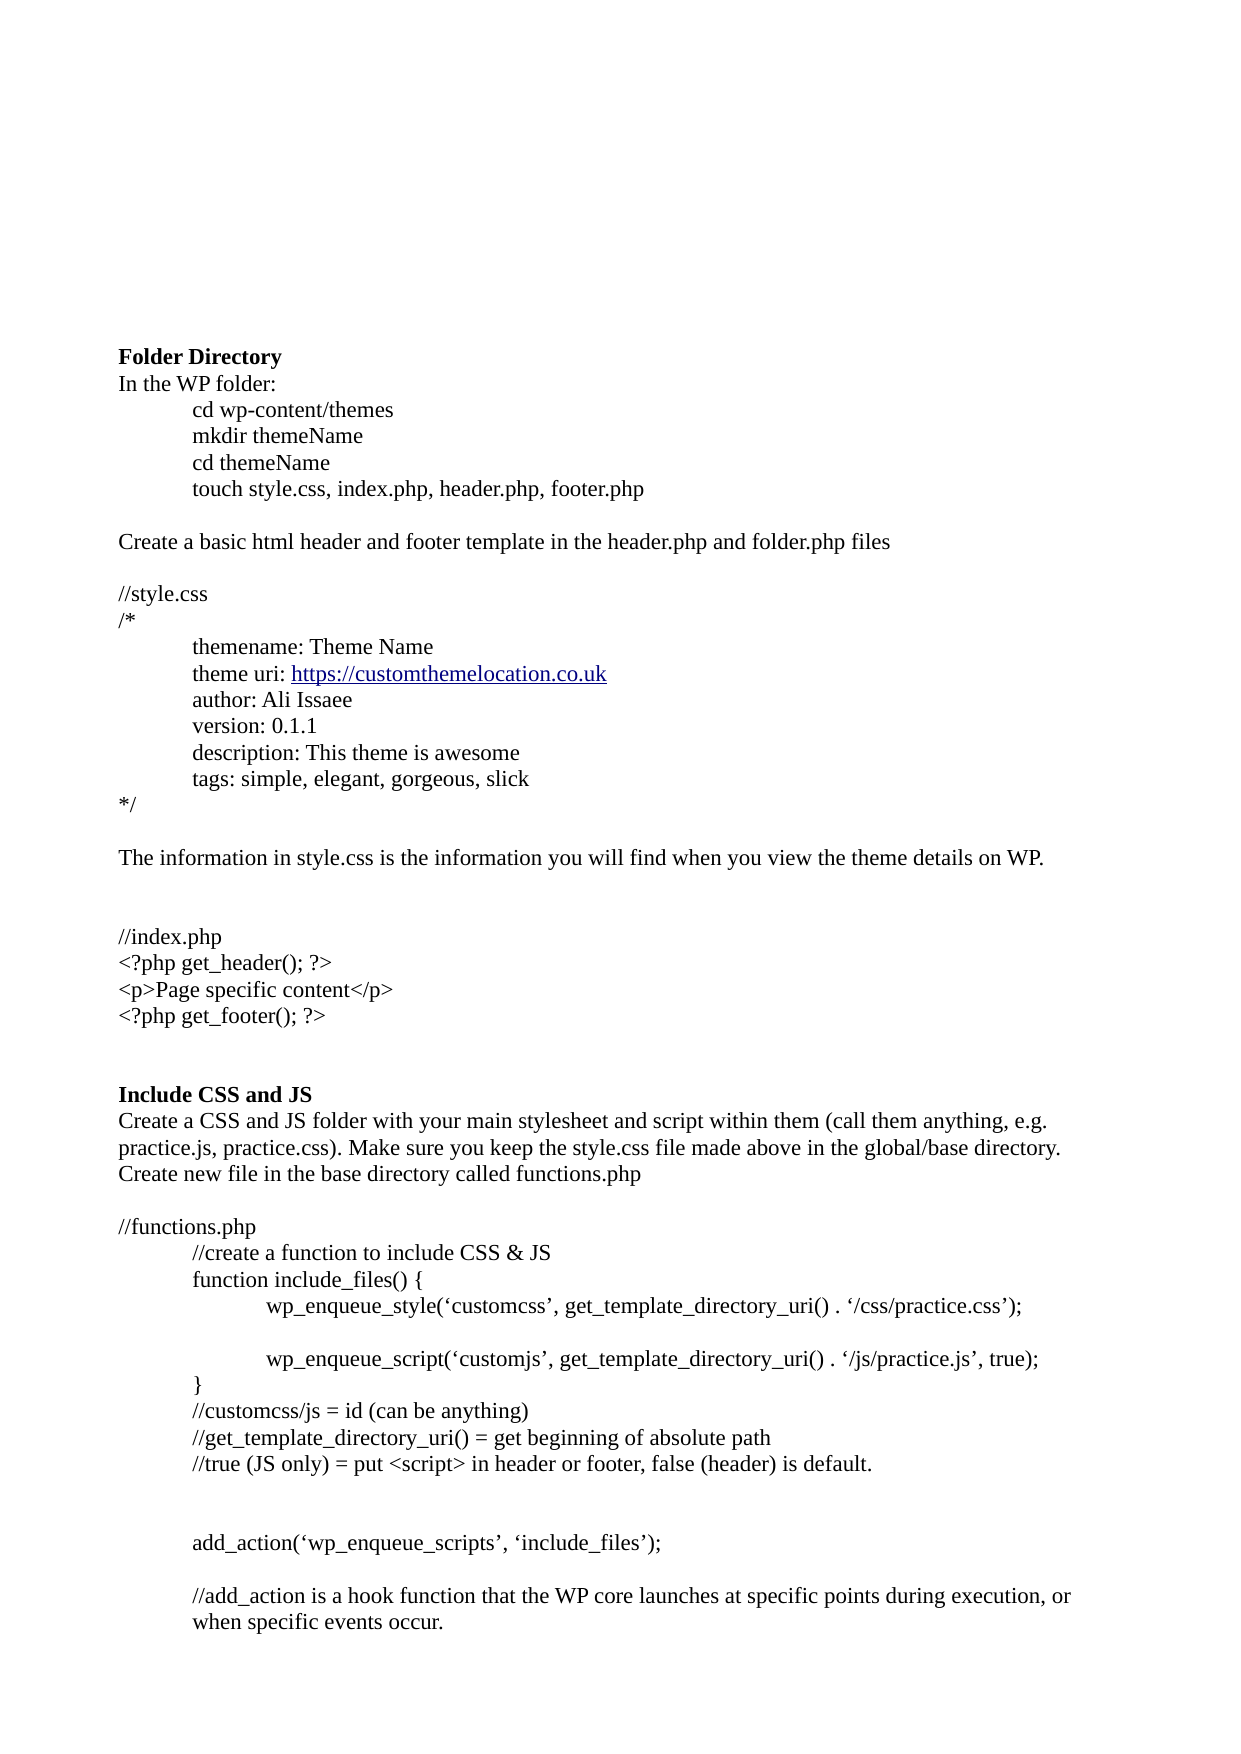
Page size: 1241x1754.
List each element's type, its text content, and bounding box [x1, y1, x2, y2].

text //get_template_directory_uri() = get beginning of absolute path [118, 1424, 1122, 1450]
text version: 0.1.1 [118, 712, 1122, 739]
text The information in style.css is the information you will find when you view the theme details on WP. [118, 844, 1122, 870]
text Folder Directory [118, 343, 1122, 370]
text add_action(‘wp_enqueue_scripts’, ‘include_files’); [118, 1529, 1122, 1556]
text //style.css [118, 581, 1122, 607]
text <?php get_footer(); ?> [118, 1002, 1122, 1028]
text author: Ali Issaee [118, 686, 1122, 712]
text Include CSS and JS [118, 1081, 1122, 1108]
text wp_enqueue_script(‘customjs’, get_template_directory_uri() . ‘/js/practice.js’, true); [118, 1345, 1122, 1371]
text <?php get_header(); ?> [118, 949, 1122, 976]
text function include_files() { [118, 1266, 1122, 1292]
text /* [118, 607, 1122, 633]
text theme uri: https://customthemelocation.co.uk [118, 659, 1122, 686]
text cd themeName [118, 449, 1122, 475]
text //index.php [118, 923, 1122, 949]
text //functions.php [118, 1213, 1122, 1239]
text In the WP folder: [118, 370, 1122, 396]
text Create a CSS and JS folder with your main stylesheet and script within them (call them anything, e.g. practice.js, practice.css). Make sure you keep the style.css file made above in the global/base directory. [118, 1108, 1122, 1160]
text <p>Page specific content</p> [118, 976, 1122, 1002]
text Create a basic html header and footer template in the header.php and folder.php files [118, 528, 1122, 554]
text tags: simple, elegant, gorgeous, slick [118, 765, 1122, 791]
text description: This theme is awesome [118, 739, 1122, 765]
text */ [118, 791, 1122, 818]
text //add_action is a hook function that the WP core launches at specific points during execution, or when specific events occur. [118, 1582, 1122, 1635]
text //create a function to include CSS & JS [118, 1239, 1122, 1266]
text touch style.css, index.php, header.php, footer.php [118, 475, 1122, 501]
text Create new file in the base directory called functions.php [118, 1160, 1122, 1187]
text themename: Theme Name [118, 633, 1122, 659]
text wp_enqueue_style(‘customcss’, get_template_directory_uri() . ‘/css/practice.css’); [118, 1292, 1122, 1318]
text mkdir themeName [118, 422, 1122, 449]
text cd wp-content/themes [118, 396, 1122, 422]
text } [118, 1371, 1122, 1397]
text //customcss/js = id (can be anything) [118, 1397, 1122, 1424]
text //true (JS only) = put <script> in header or footer, false (header) is default. [118, 1450, 1122, 1477]
